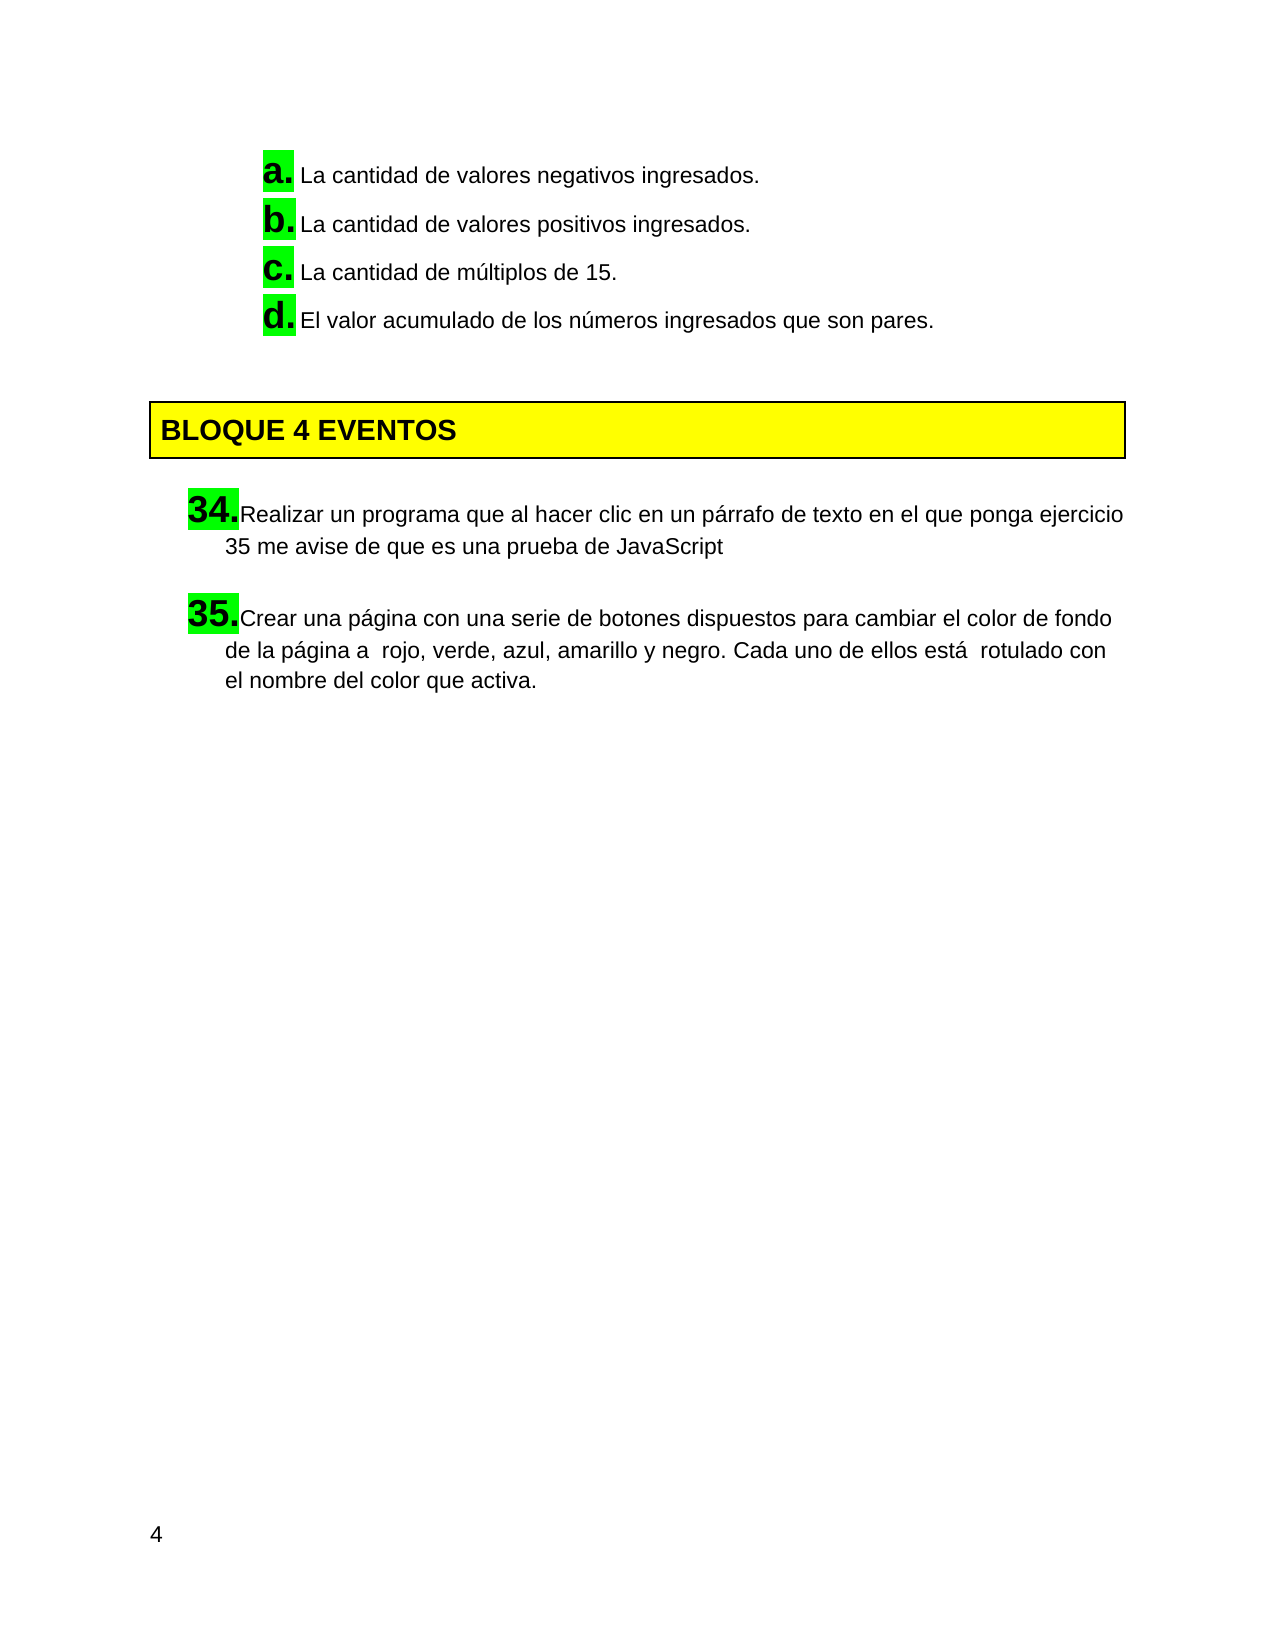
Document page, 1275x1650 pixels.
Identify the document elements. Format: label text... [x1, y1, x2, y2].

table_header BLOQUE 4 EVENTOS [151, 403, 1124, 457]
list La cantidad de valores negativos ingresados. [294, 150, 1125, 192]
list La cantidad de valores positivos ingresados. [296, 198, 1125, 240]
list Realizar un programa que al hacer clic en un párrafo de texto en el que ponga ejercicio 35 me avise de que es una prueba de JavaScript [187, 488, 1125, 559]
list El valor acumulado de los números ingresados que son pares. [296, 294, 1125, 336]
list Crear una página con una serie de botones dispuestos para cambiar el color de fondo de la página a rojo, verde, azul, amarillo y negro. Cada uno de ellos está rotulado con el nombre del color que activa. [187, 593, 1125, 693]
list La cantidad de múltiplos de 15. [294, 246, 1125, 288]
